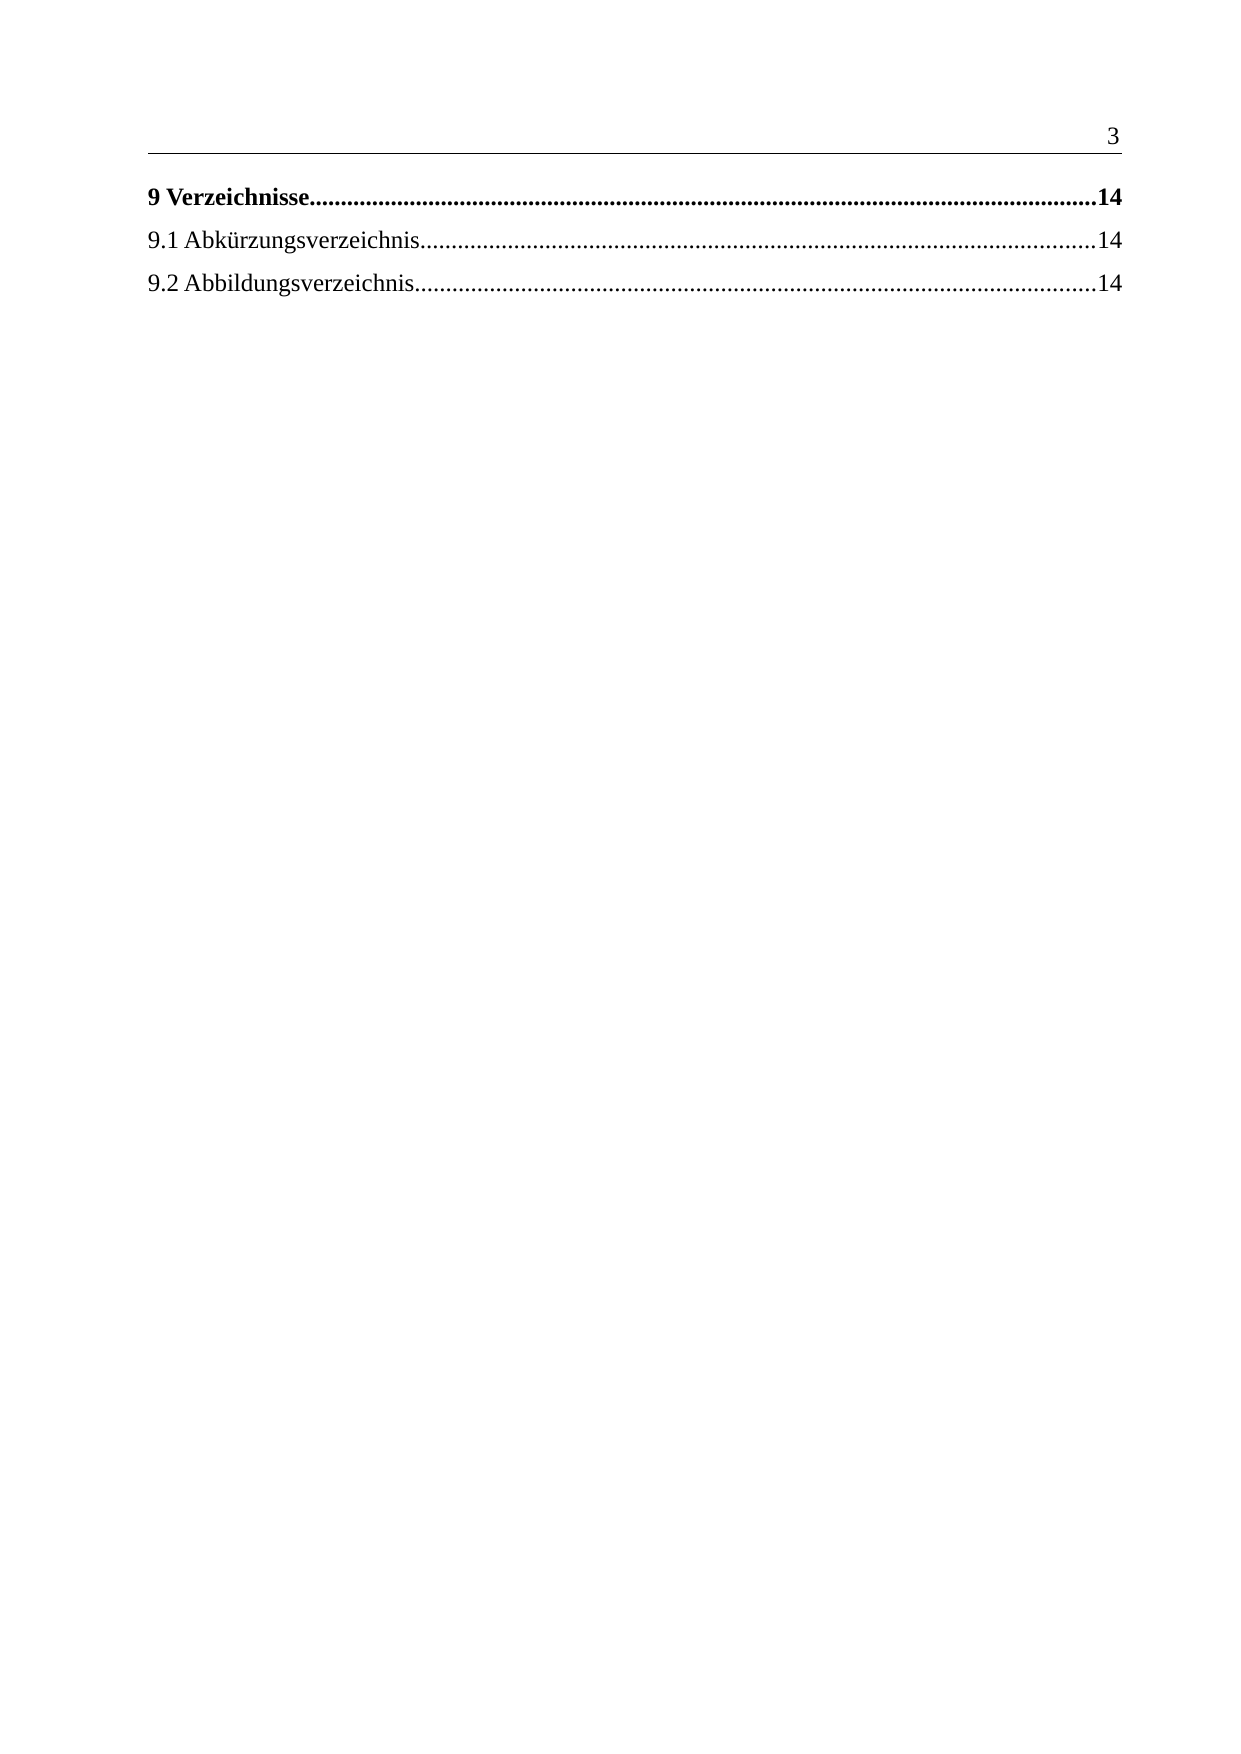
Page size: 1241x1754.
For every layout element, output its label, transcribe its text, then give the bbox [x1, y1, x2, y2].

text 9.2 Abbildungsverzeichnis 14 [148, 268, 1122, 297]
text 9.1 Abkürzungsverzeichnis 14 [148, 225, 1122, 254]
text 9 Verzeichnisse 14 [148, 182, 1122, 211]
